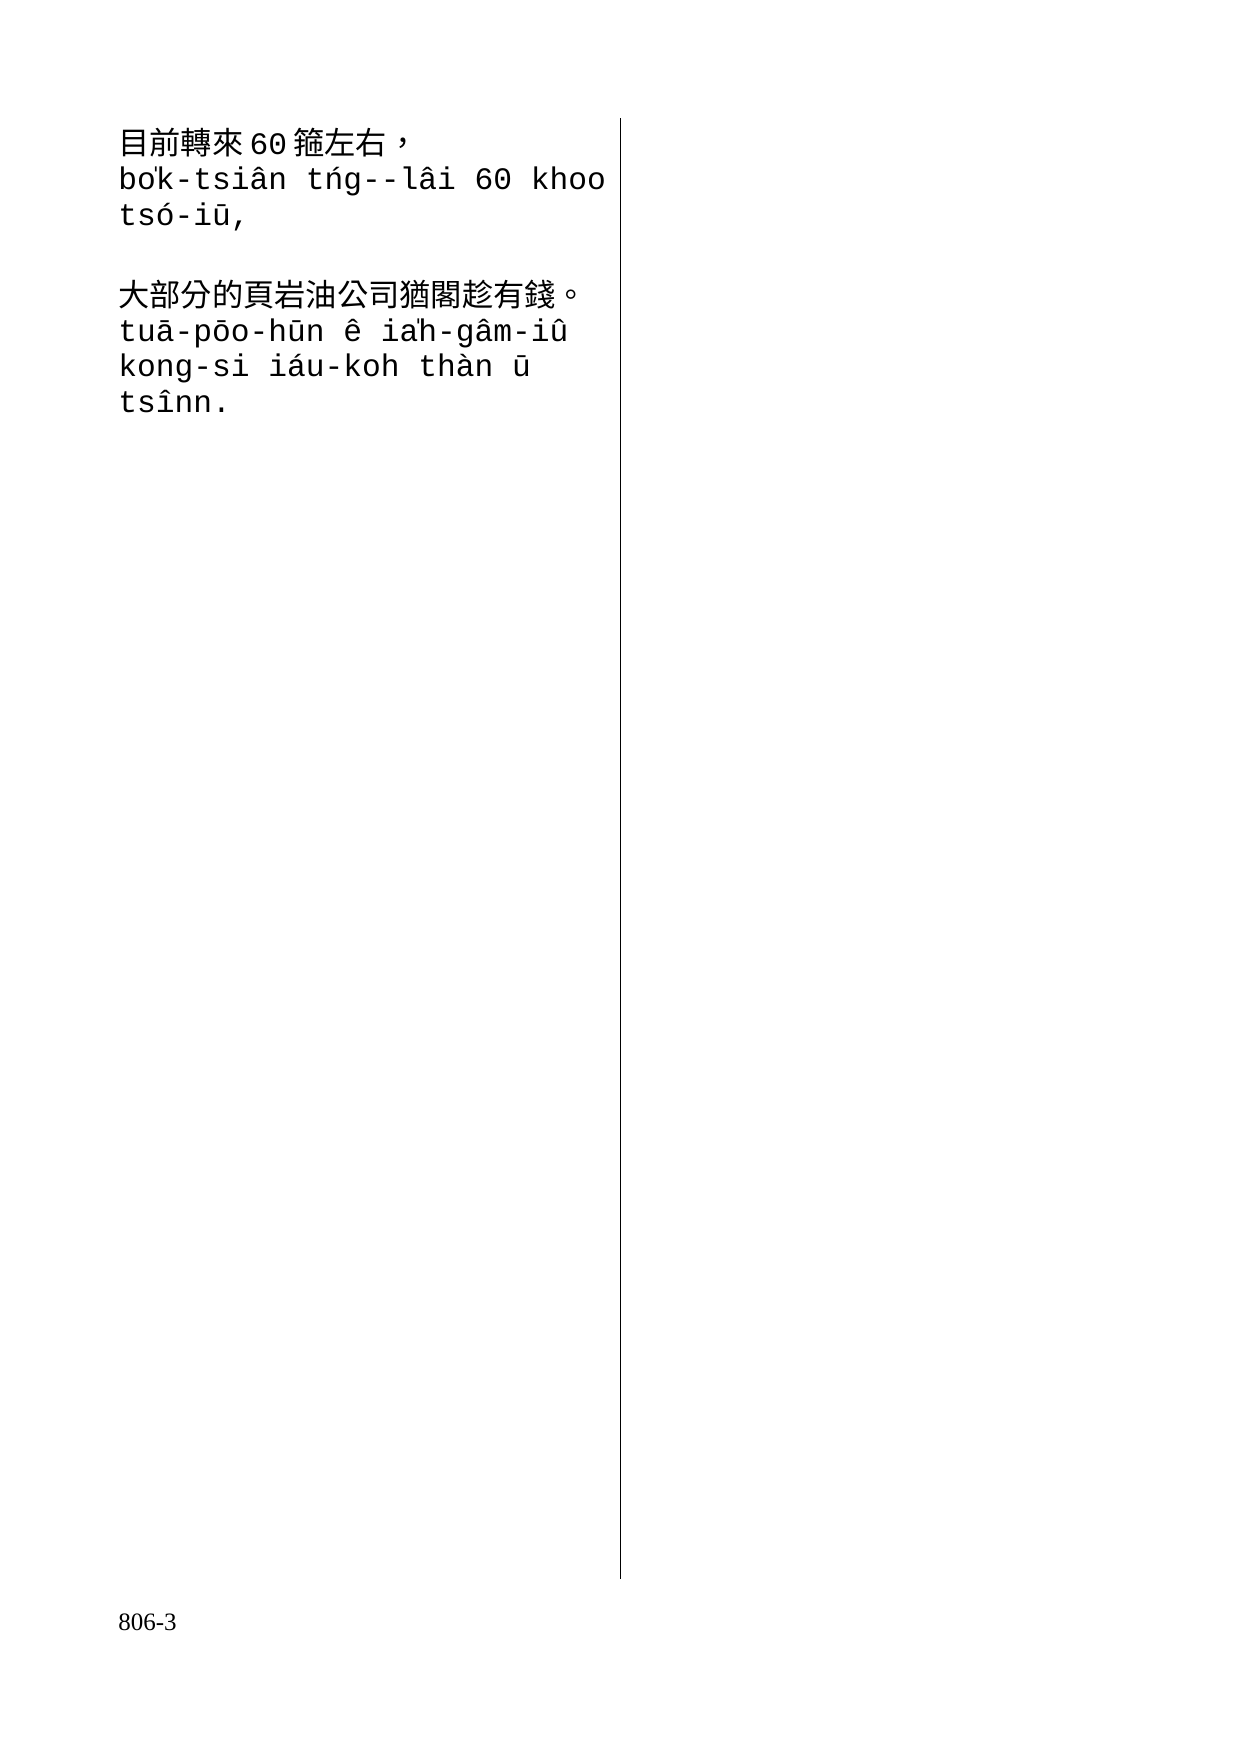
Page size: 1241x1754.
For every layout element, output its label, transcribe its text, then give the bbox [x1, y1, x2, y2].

text bo̍k-tsiân tńg--lâi 60 khoo tsó-iū, [118, 164, 618, 234]
text tuā-pōo-hūn ê ia̍h-gâm-iû kong-si iáu-koh thàn ū tsînn. [118, 315, 618, 421]
text 目前轉來60箍左右， [118, 118, 618, 164]
text 大部分的頁岩油公司猶閣趁有錢。 [118, 270, 618, 315]
